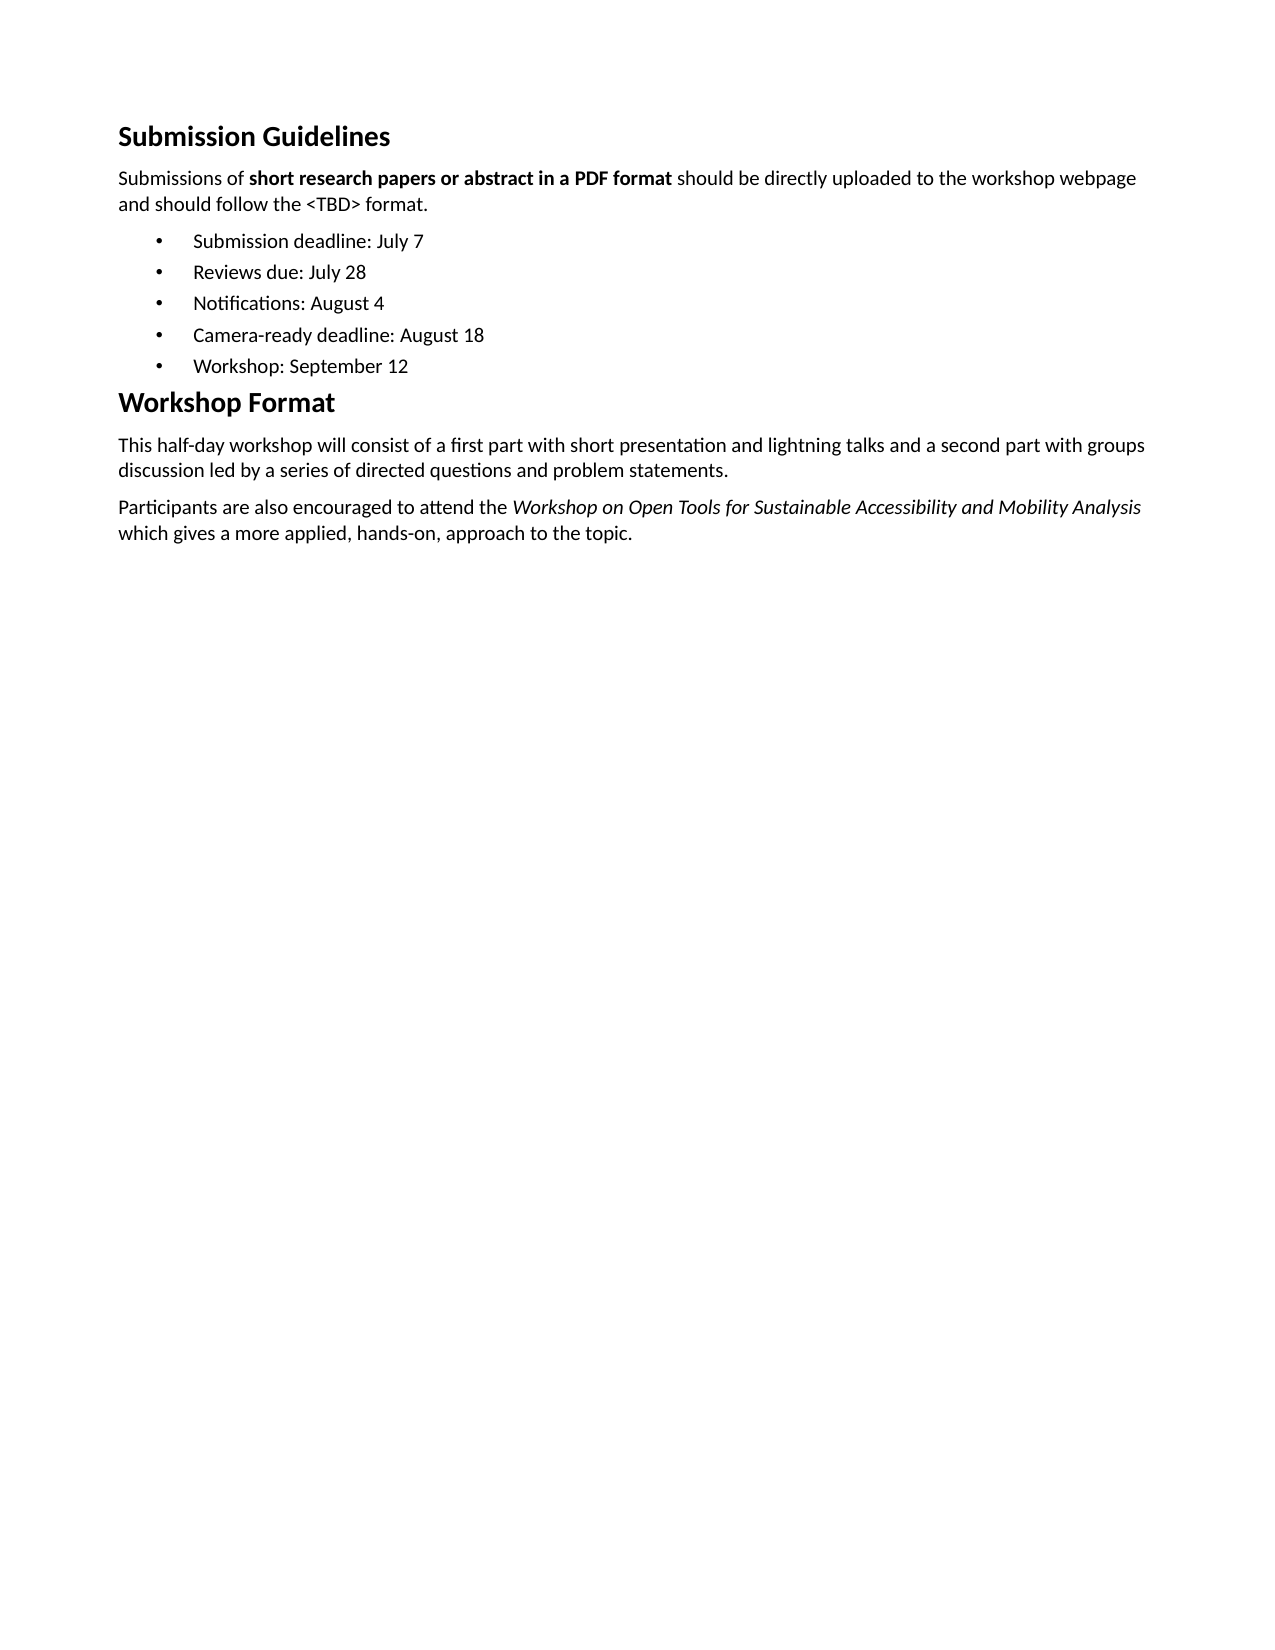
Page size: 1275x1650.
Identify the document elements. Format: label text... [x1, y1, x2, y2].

list Camera-ready deadline: August 18 [156, 322, 1157, 347]
list Workshop: September 12 [156, 353, 1157, 378]
list Submission deadline: July 7 [156, 228, 1157, 253]
subtitle Submission Guidelines [118, 118, 1157, 154]
text Participants are also encouraged to attend the Workshop on Open Tools for Sustainable Accessibility and Mobility Analysis which gives a more applied, hands-on, approach to the topic. [118, 494, 1157, 545]
text Submissions of short research papers or abstract in a PDF format should be directly uploaded to the workshop webpage and should follow the <TBD> format. [118, 166, 1157, 216]
subtitle Workshop Format [118, 384, 1157, 420]
list Notifications: August 4 [156, 291, 1157, 316]
text This half-day workshop will consist of a first part with short presentation and lightning talks and a second part with groups discussion led by a series of directed questions and problem statements. [118, 432, 1157, 483]
list Reviews due: July 28 [156, 259, 1157, 285]
